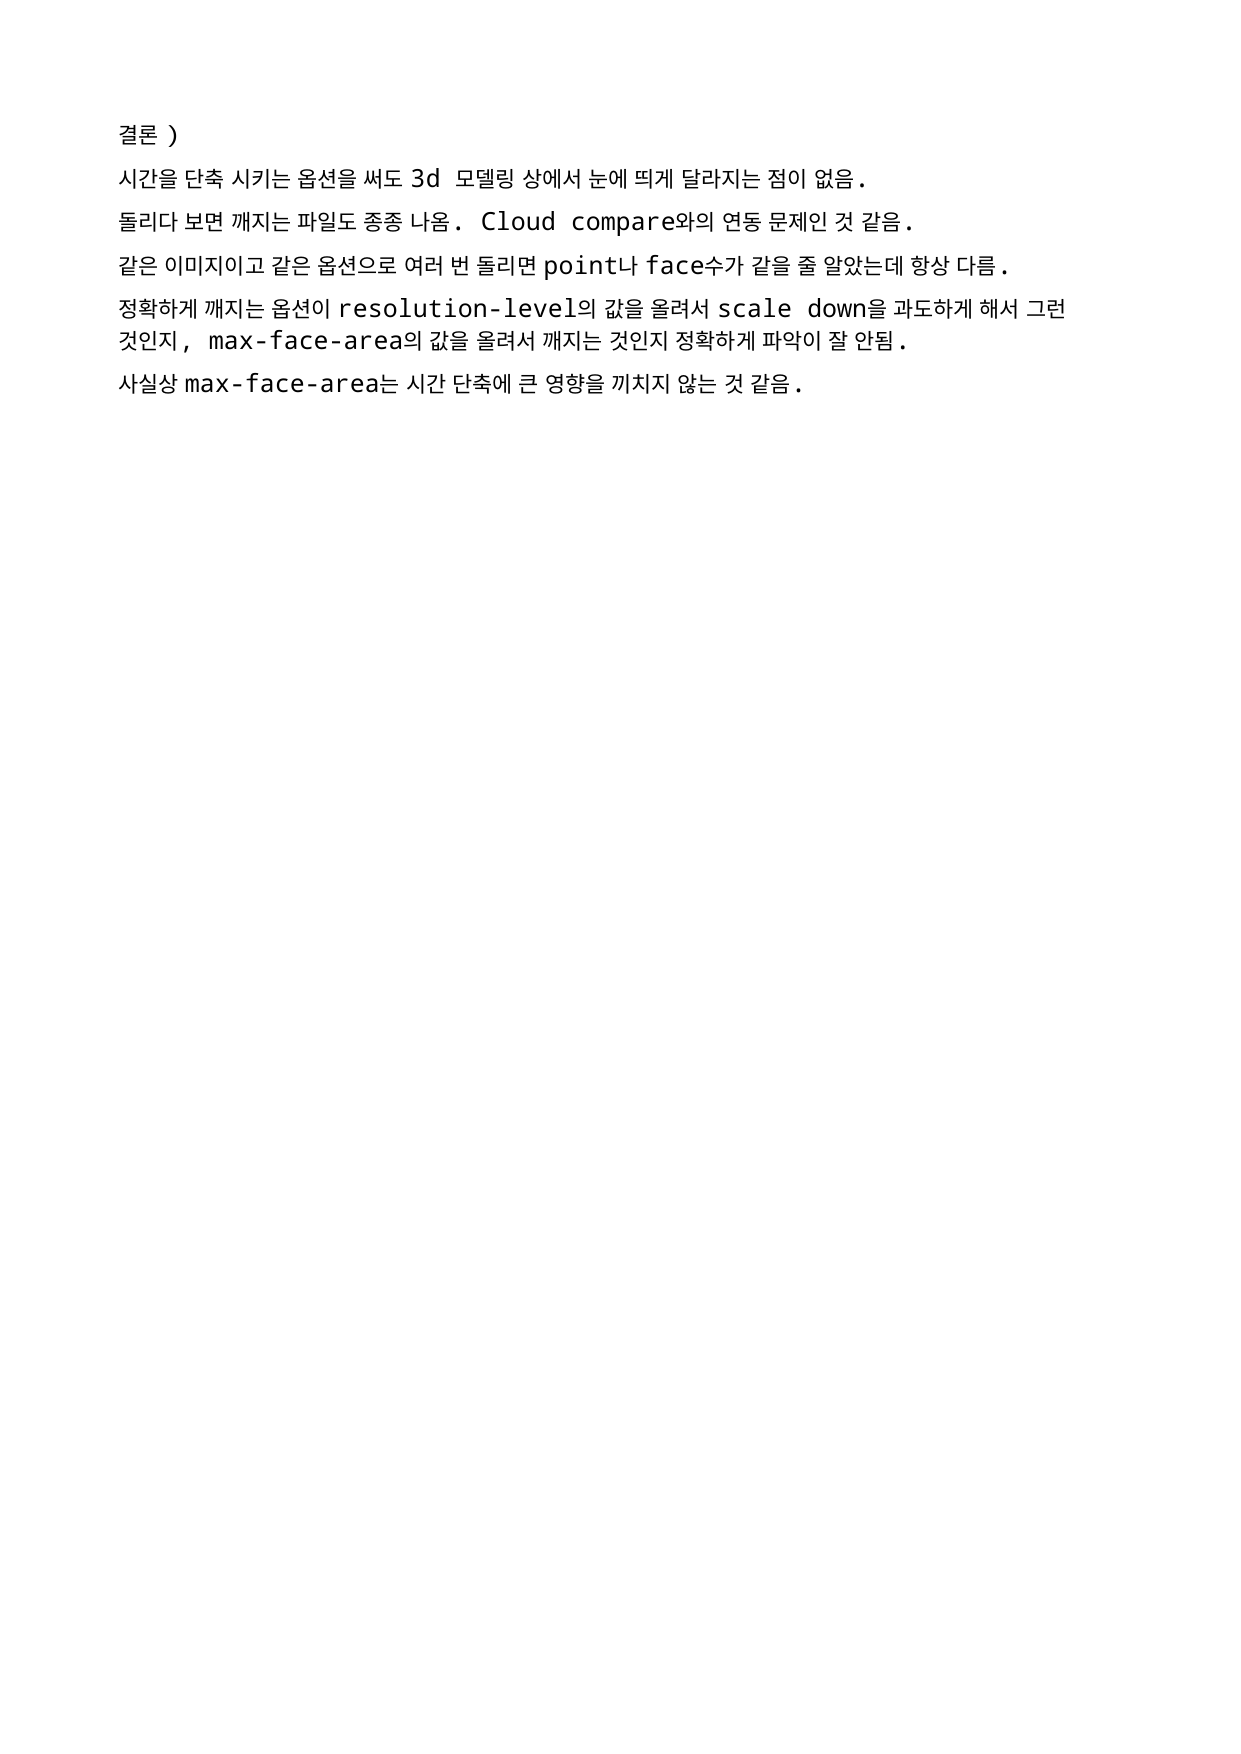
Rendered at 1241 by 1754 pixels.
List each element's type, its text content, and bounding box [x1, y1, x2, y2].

text 같은 이미지이고 같은 옵션으로 여러 번 돌리면 point나 face수가 같을 줄 알았는데 항상 다름. [118, 249, 1122, 280]
text 돌리다 보면 깨지는 파일도 종종 나옴. Cloud compare와의 연동 문제인 것 같음. [118, 205, 1122, 237]
text 사실상 max-face-area는 시간 단축에 큰 영향을 끼치지 않는 것 같음. [118, 367, 1122, 399]
text 정확하게 깨지는 옵션이 resolution-level의 값을 올려서 scale down을 과도하게 해서 그런 것인지, max-face-area의 값을 올려서 깨지는 것인지 정확하게 파악이 잘 안됨. [118, 292, 1122, 356]
text 시간을 단축 시키는 옵션을 써도 3d 모델링 상에서 눈에 띄게 달라지는 점이 없음. [118, 162, 1122, 193]
text 결론 ) [118, 118, 1122, 150]
